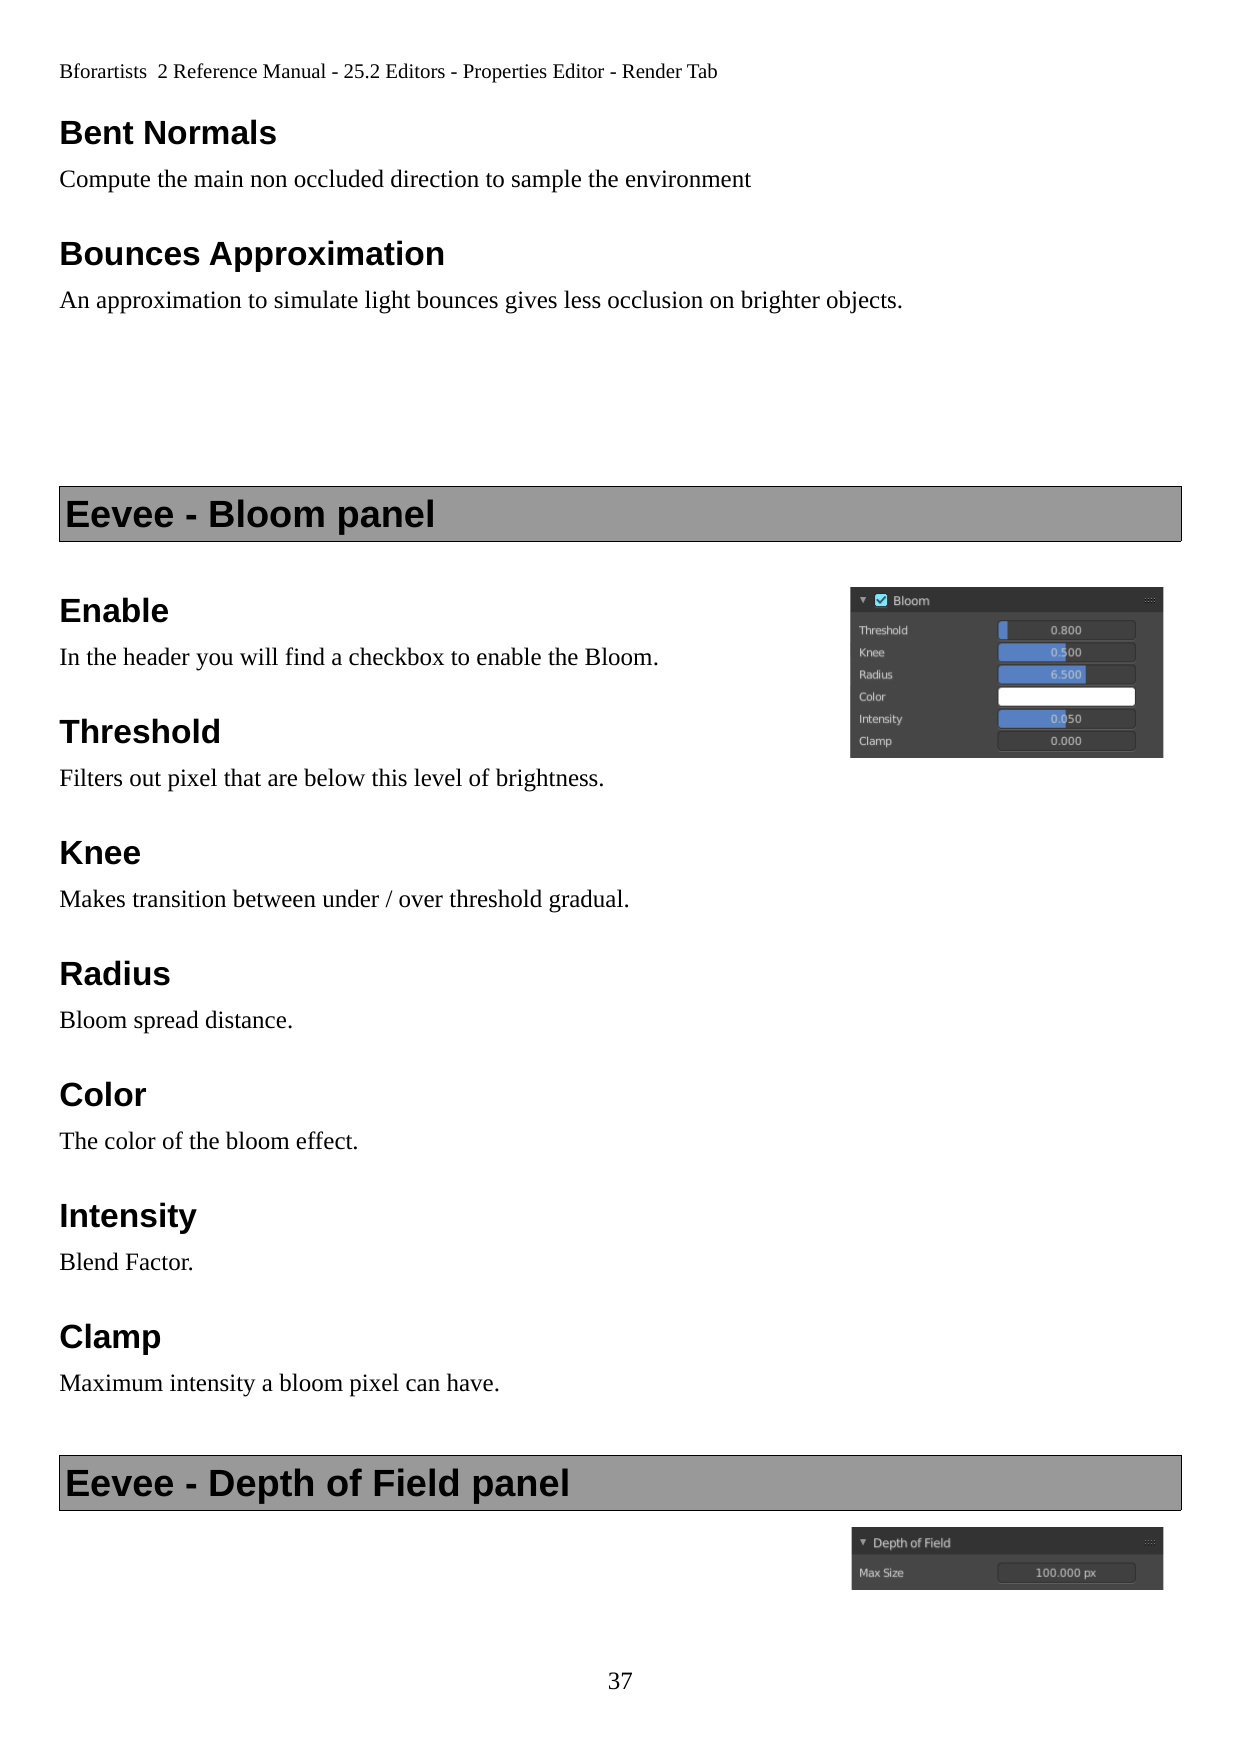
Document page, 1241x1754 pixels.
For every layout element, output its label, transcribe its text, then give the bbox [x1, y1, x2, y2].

text Bloom spread distance. [59, 1005, 1181, 1034]
subtitle Intensity [59, 1196, 1181, 1235]
subtitle Knee [59, 833, 1181, 872]
text An approximation to simulate light bounces gives less occlusion on brighter objects. [59, 285, 1181, 313]
subtitle Bent Normals [59, 113, 1181, 151]
subtitle Enable [59, 591, 850, 629]
subtitle Bounces Approximation [59, 234, 1181, 272]
table_header Eevee - Bloom panel [60, 487, 1181, 541]
text In the header you will find a checkbox to enable the Bloom. [59, 642, 850, 671]
subtitle [1164, 591, 1181, 629]
text Compute the main non occluded direction to sample the environment [59, 164, 1181, 192]
subtitle Color [59, 1075, 1181, 1114]
text Blend Factor. [59, 1247, 1181, 1276]
subtitle Clamp [59, 1317, 1181, 1356]
text Filters out pixel that are below this level of brightness. [59, 763, 1181, 792]
text Maximum intensity a bloom pixel can have. [59, 1368, 1181, 1397]
picture [850, 587, 1164, 758]
subtitle Threshold [59, 712, 850, 751]
subtitle Radius [59, 954, 1181, 993]
text The color of the bloom effect. [59, 1126, 1181, 1155]
text Makes transition between under / over threshold gradual. [59, 884, 1181, 913]
picture [851, 1527, 1164, 1590]
subtitle [1164, 712, 1181, 751]
table_header Eevee - Depth of Field panel [60, 1456, 1181, 1510]
